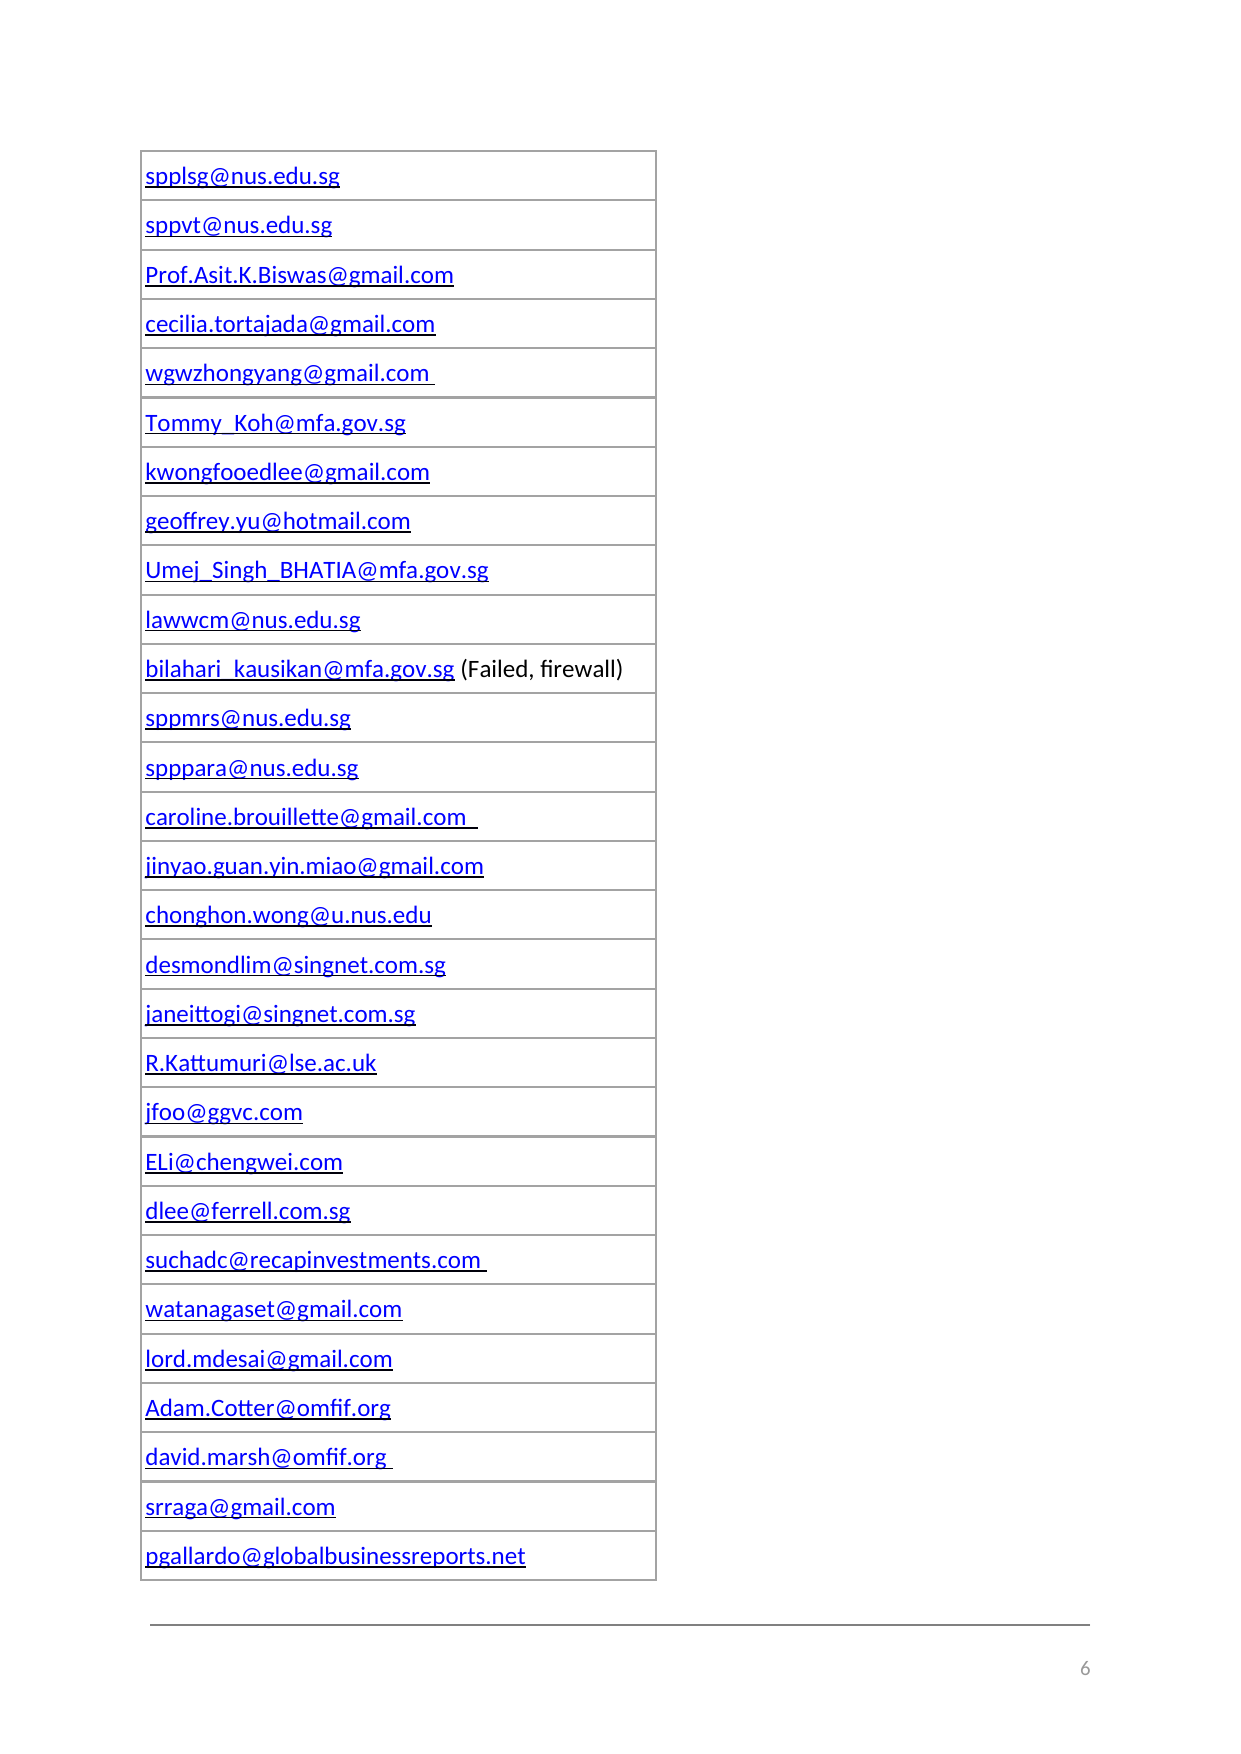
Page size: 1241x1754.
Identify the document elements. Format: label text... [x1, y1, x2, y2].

table_cell lord.mdesai@gmail.com [142, 1335, 655, 1382]
table_cell wgwzhongyang@gmail.com [142, 349, 655, 396]
table_cell srraga@gmail.com [142, 1483, 655, 1529]
table_cell dlee@ferrell.com.sg [142, 1187, 655, 1234]
table_cell desmondlim@singnet.com.sg [142, 940, 655, 988]
table_cell david.marsh@omfif.org [142, 1433, 655, 1480]
table_cell spppara@nus.edu.sg [142, 743, 655, 791]
table_cell jfoo@ggvc.com [142, 1088, 655, 1135]
table_cell Umej_Singh_BHATIA@mfa.gov.sg [142, 546, 655, 593]
table_cell cecilia.tortajada@gmail.com [142, 300, 655, 347]
table_cell caroline.brouillette@gmail.com [142, 793, 655, 840]
table_cell jinyao.guan.yin.miao@gmail.com [142, 842, 655, 889]
table_cell kwongfooedlee@gmail.com [142, 448, 655, 495]
table_cell chonghon.wong@u.nus.edu [142, 891, 655, 938]
table_cell ELi@chengwei.com [142, 1138, 655, 1185]
table_cell Adam.Cotter@omfif.org [142, 1384, 655, 1431]
table_cell watanagaset@gmail.com [142, 1285, 655, 1332]
table_cell Prof.Asit.K.Biswas@gmail.com [142, 251, 655, 298]
table_cell Tommy_Koh@mfa.gov.sg [142, 399, 655, 446]
table_cell spplsg@nus.edu.sg [142, 152, 655, 199]
table_cell R.Kattumuri@lse.ac.uk [142, 1039, 655, 1086]
table_cell bilahari_kausikan@mfa.gov.sg (Failed, firewall) [142, 645, 655, 692]
table_cell suchadc@recapinvestments.com [142, 1236, 655, 1283]
table_cell janeittogi@singnet.com.sg [142, 990, 655, 1037]
table_cell pgallardo@globalbusinessreports.net [142, 1532, 655, 1579]
table_cell sppvt@nus.edu.sg [142, 201, 655, 248]
table_cell lawwcm@nus.edu.sg [142, 596, 655, 643]
table_cell geoffrey.yu@hotmail.com [142, 497, 655, 544]
table_cell sppmrs@nus.edu.sg [142, 694, 655, 741]
